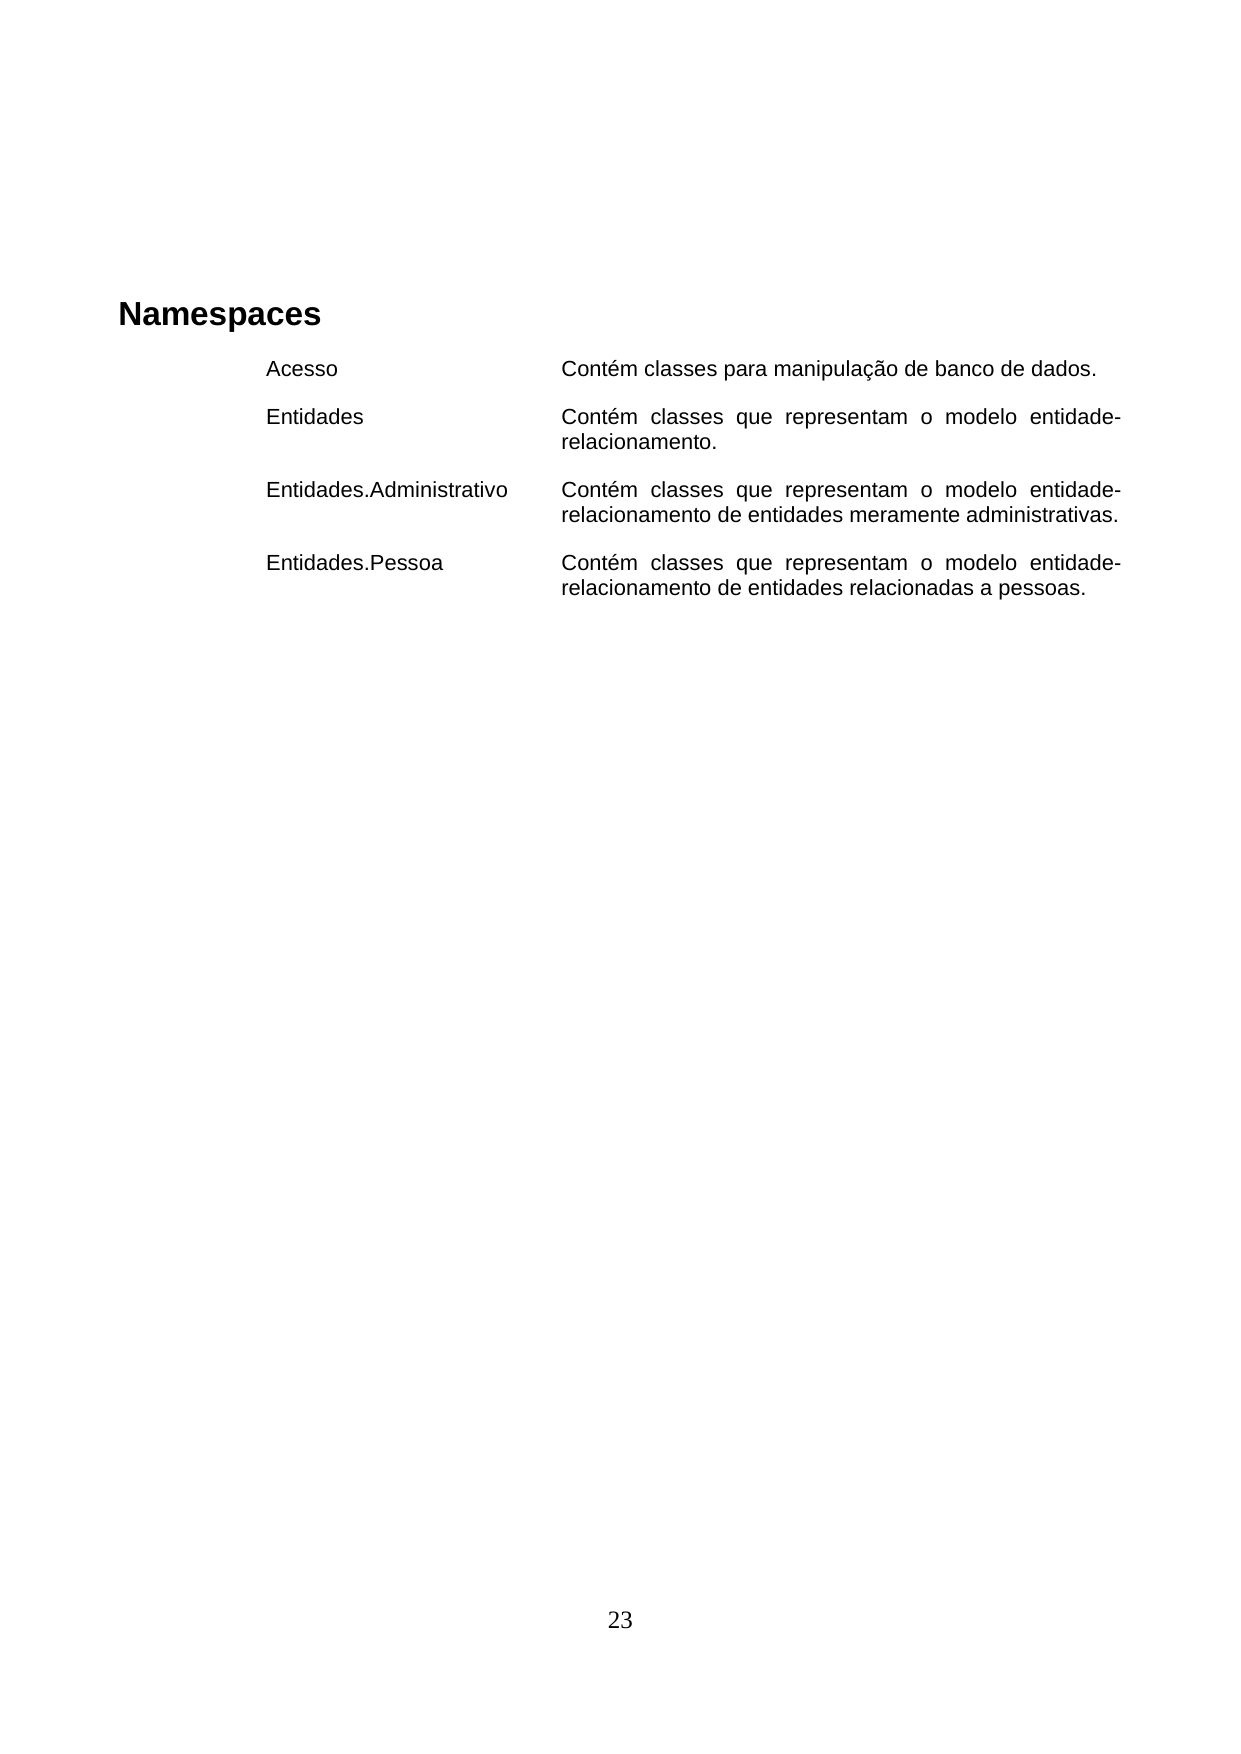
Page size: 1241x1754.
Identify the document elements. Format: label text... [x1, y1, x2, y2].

list Entidades.Pessoa Contém classes que representam o modelo entidade-relacionamento de entidades relacionadas a pessoas. [266, 551, 1122, 600]
list Entidades Contém classes que representam o modelo entidade-relacionamento. [266, 404, 1122, 454]
subtitle Namespaces [118, 295, 1122, 332]
list Acesso Contém classes para manipulação de banco de dados. [266, 356, 1122, 381]
list Entidades.Administrativo Contém classes que representam o modelo entidade-relacionamento de entidades meramente administrativas. [266, 478, 1122, 527]
